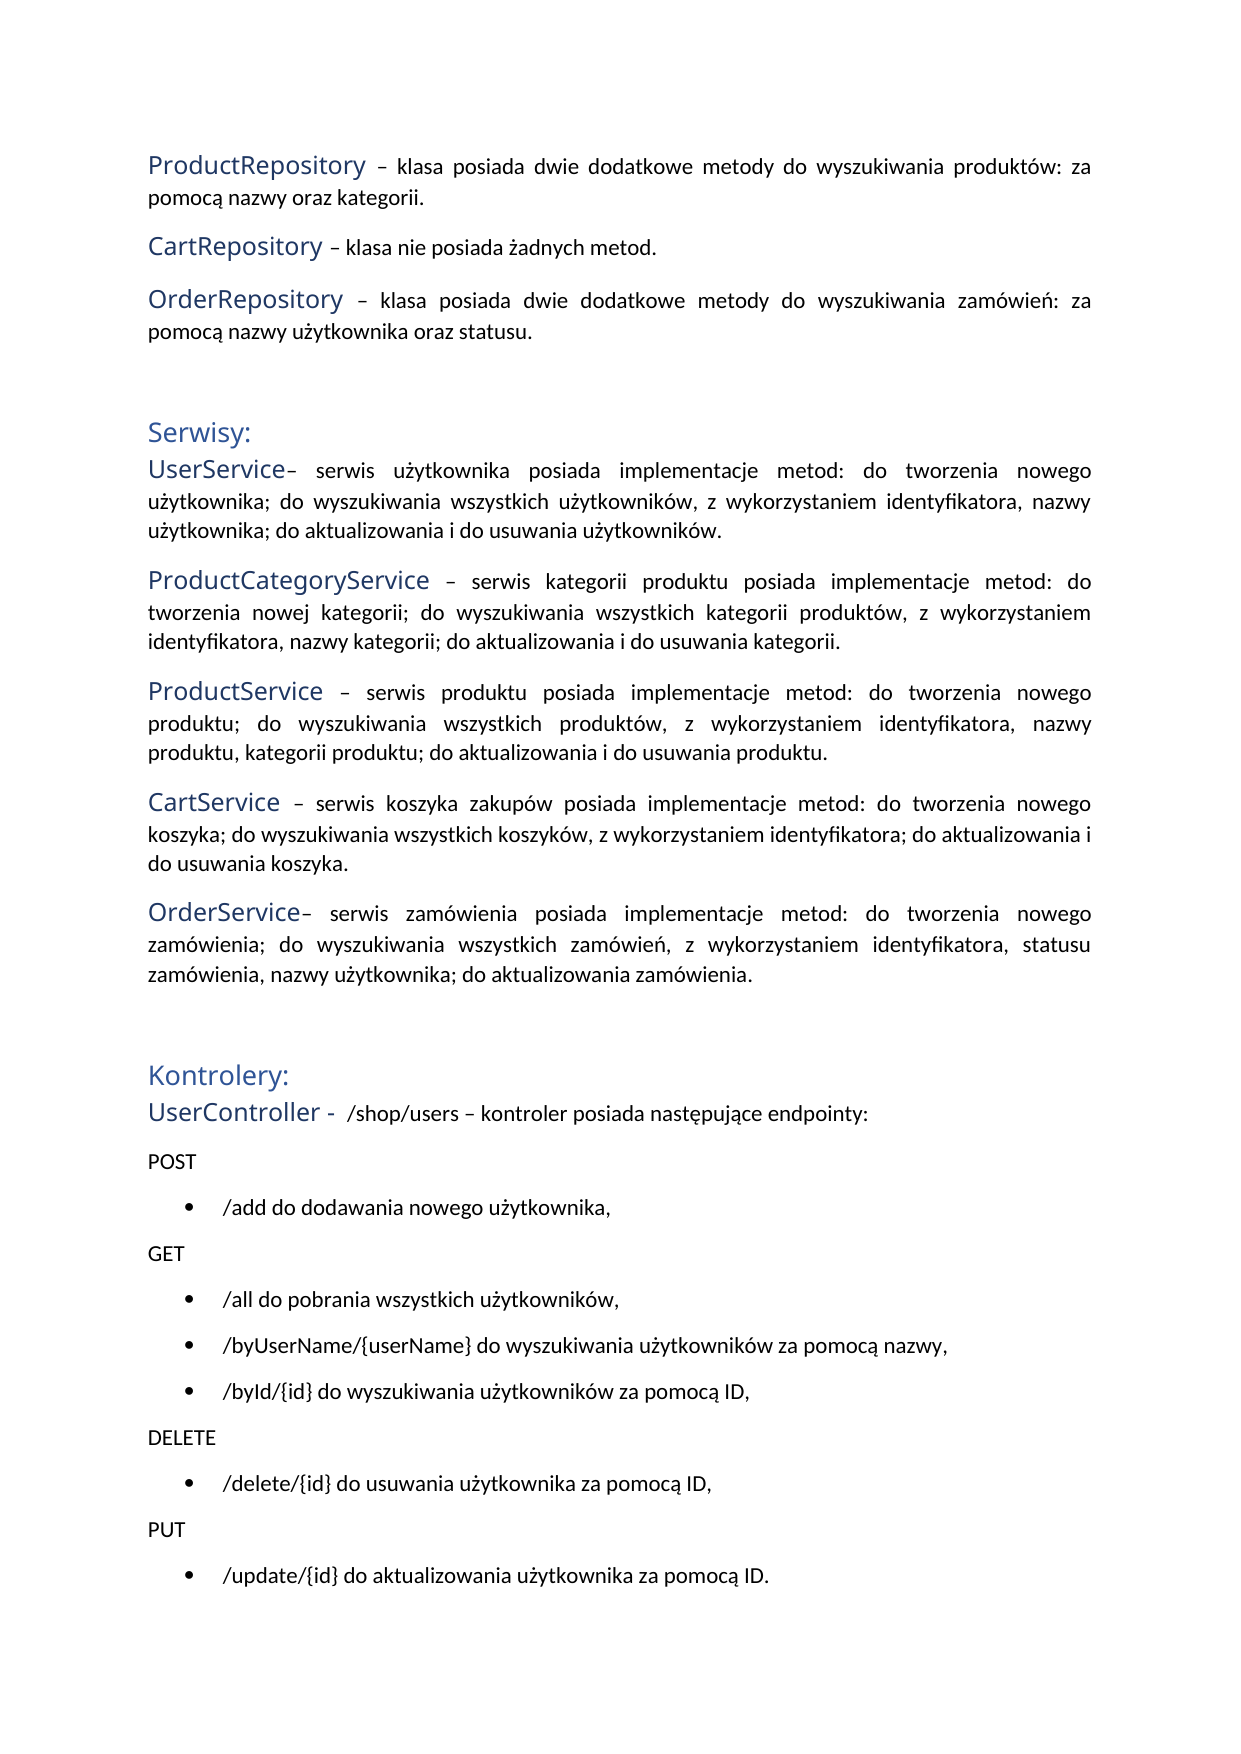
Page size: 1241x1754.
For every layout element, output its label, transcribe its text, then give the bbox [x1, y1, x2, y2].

list /byId/{id} do wyszukiwania użytkowników za pomocą ID, [185, 1377, 1093, 1405]
text CartRepository – klasa nie posiada żadnych metod. [148, 229, 1093, 263]
list /delete/{id} do usuwania użytkownika za pomocą ID, [185, 1469, 1093, 1497]
text GET [148, 1239, 1093, 1267]
list /all do pobrania wszystkich użytkowników, [185, 1285, 1093, 1313]
subtitle Kontrolery: [148, 1056, 1093, 1093]
subtitle Serwisy: [148, 413, 1093, 450]
text ProductCategoryService – serwis kategorii produktu posiada implementacje metod: do tworzenia nowej kategorii; do wyszukiwania wszystkich kategorii produktów, z wykorzystaniem identyfikatora, nazwy kategorii; do aktualizowania i do usuwania kategorii. [148, 563, 1093, 655]
list /update/{id} do aktualizowania użytkownika za pomocą ID. [185, 1562, 1093, 1589]
text OrderService– serwis zamówienia posiada implementacje metod: do tworzenia nowego zamówienia; do wyszukiwania wszystkich zamówień, z wykorzystaniem identyfikatora, statusu zamówienia, nazwy użytkownika; do aktualizowania zamówienia. [148, 895, 1093, 988]
text PUT [148, 1516, 1093, 1543]
text POST [148, 1147, 1093, 1175]
text UserService– serwis użytkownika posiada implementacje metod: do tworzenia nowego użytkownika; do wyszukiwania wszystkich użytkowników, z wykorzystaniem identyfikatora, nazwy użytkownika; do aktualizowania i do usuwania użytkowników. [148, 452, 1093, 544]
list /add do dodawania nowego użytkownika, [185, 1193, 1093, 1221]
text UserController - /shop/users – kontroler posiada następujące endpointy: [148, 1095, 1093, 1129]
text ProductService – serwis produktu posiada implementacje metod: do tworzenia nowego produktu; do wyszukiwania wszystkich produktów, z wykorzystaniem identyfikatora, nazwy produktu, kategorii produktu; do aktualizowania i do usuwania produktu. [148, 673, 1093, 766]
text ProductRepository – klasa posiada dwie dodatkowe metody do wyszukiwania produktów: za pomocą nazwy oraz kategorii. [148, 148, 1093, 211]
list /byUserName/{userName} do wyszukiwania użytkowników za pomocą nazwy, [185, 1331, 1093, 1359]
text OrderRepository – klasa posiada dwie dodatkowe metody do wyszukiwania zamówień: za pomocą nazwy użytkownika oraz statusu. [148, 281, 1093, 345]
text CartService – serwis koszyka zakupów posiada implementacje metod: do tworzenia nowego koszyka; do wyszukiwania wszystkich koszyków, z wykorzystaniem identyfikatora; do aktualizowania i do usuwania koszyka. [148, 784, 1093, 877]
text DELETE [148, 1423, 1093, 1451]
